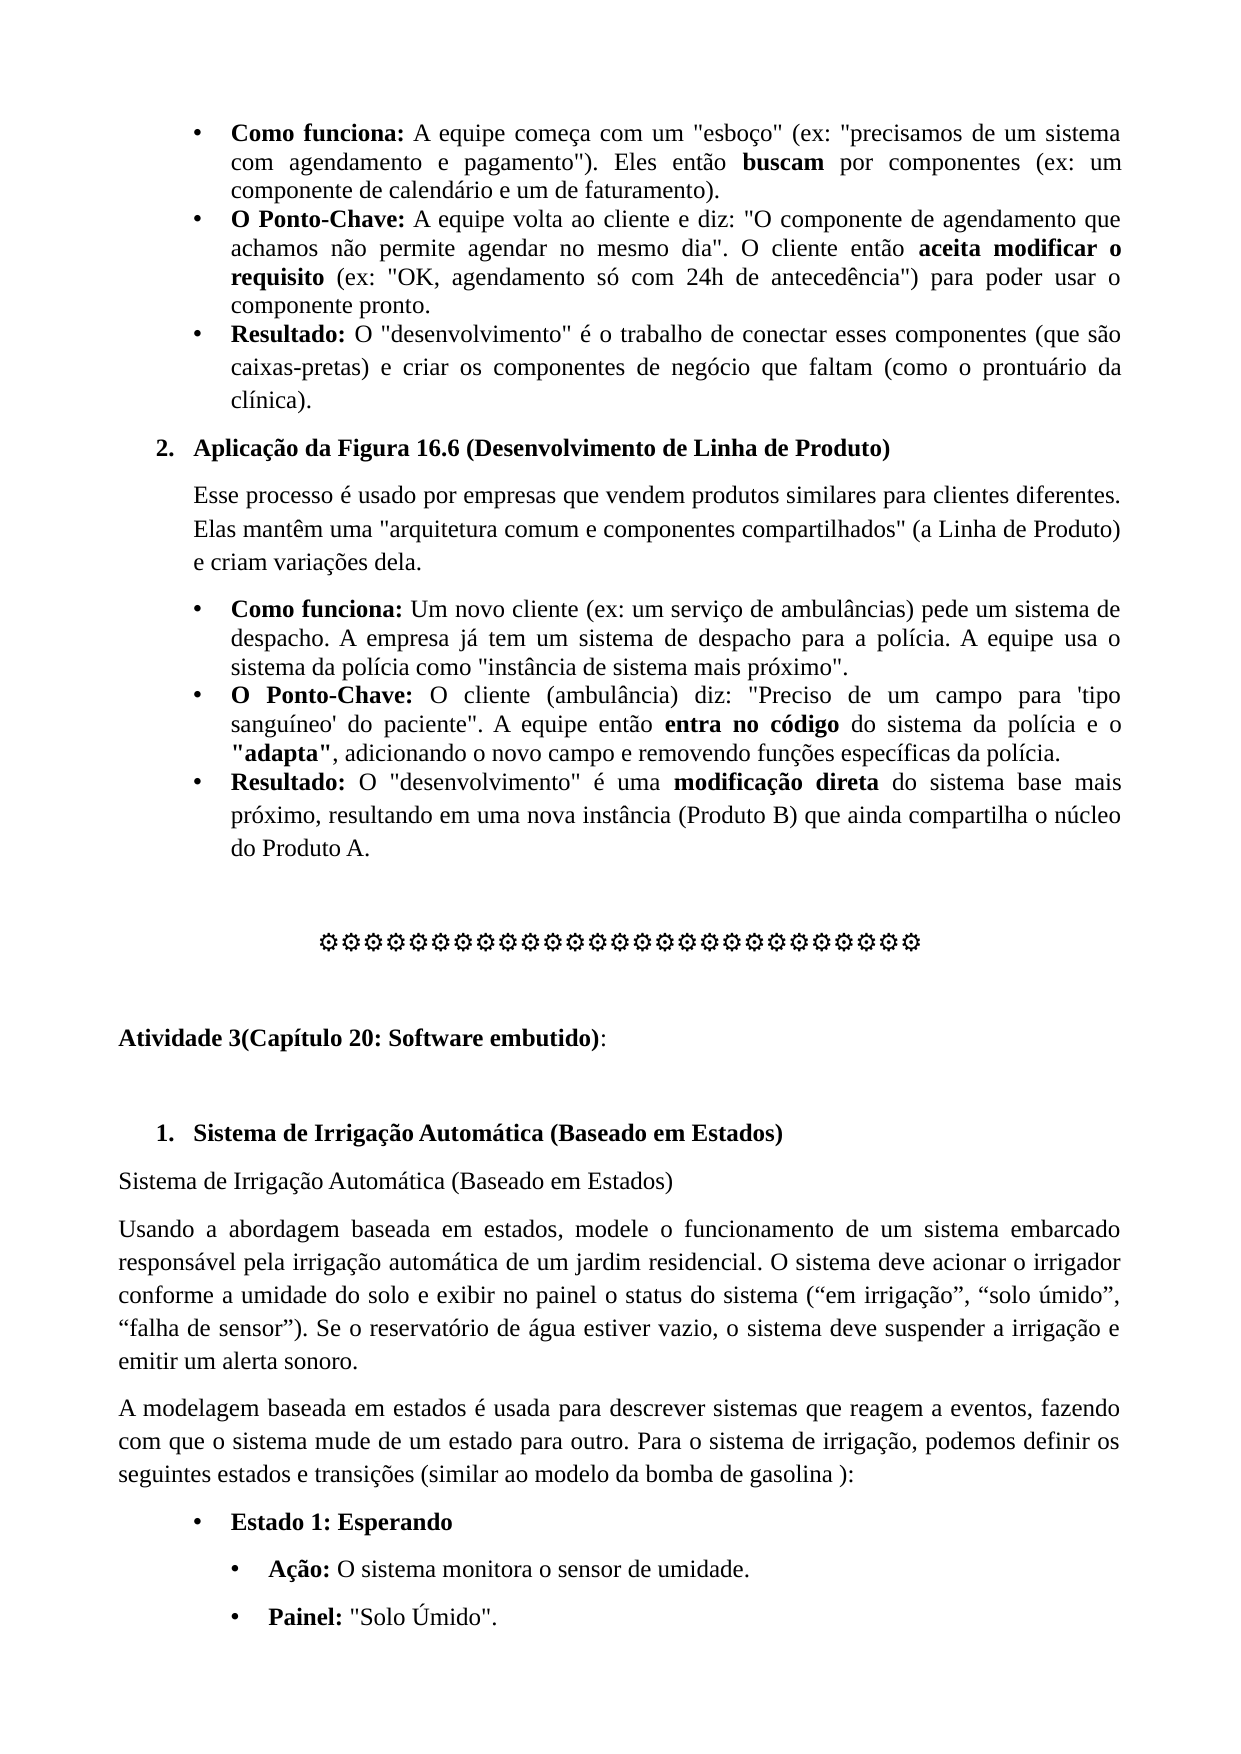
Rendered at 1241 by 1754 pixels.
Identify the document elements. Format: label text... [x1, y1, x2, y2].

text Usando a abordagem baseada em estados, modele o funcionamento de um sistema embarcado responsável pela irrigação automática de um jardim residencial. O sistema deve acionar o irrigador conforme a umidade do solo e exibir no painel o status do sistema (“em irrigação”, “solo úmido”, “falha de sensor”). Se o reservatório de água estiver vazio, o sistema deve suspender a irrigação e emitir um alerta sonoro. [118, 1214, 1122, 1374]
list Como funciona: Um novo cliente (ex: um serviço de ambulâncias) pede um sistema de despacho. A empresa já tem um sistema de despacho para a polícia. A equipe usa o sistema da polícia como "instância de sistema mais próximo". [193, 594, 1122, 681]
list Aplicação da Figura 16.6 (Desenvolvimento de Linha de Produto) [156, 433, 1122, 462]
list Esse processo é usado por empresas que vendem produtos similares para clientes diferentes. Elas mantêm uma "arquitetura comum e componentes compartilhados" (a Linha de Produto) e criam variações dela. [156, 481, 1122, 575]
list Como funciona: A equipe começa com um "esboço" (ex: "precisamos de um sistema com agendamento e pagamento"). Eles então buscam por componentes (ex: um componente de calendário e um de faturamento). [193, 118, 1122, 204]
text Atividade 3(Capítulo 20: Software embutido): [118, 1023, 1122, 1052]
list Painel: "Solo Úmido". [231, 1602, 1122, 1631]
list O Ponto-Chave: O cliente (ambulância) diz: "Preciso de um campo para 'tipo sanguíneo' do paciente". A equipe então entra no código do sistema da polícia e o "adapta", adicionando o novo campo e removendo funções específicas da polícia. [193, 681, 1122, 767]
list O Ponto-Chave: A equipe volta ao cliente e diz: "O componente de agendamento que achamos não permite agendar no mesmo dia". O cliente então aceita modificar o requisito (ex: "OK, agendamento só com 24h de antecedência") para poder usar o componente pronto. [193, 204, 1122, 319]
list Sistema de Irrigação Automática (Baseado em Estados) [156, 1118, 1122, 1147]
text A modelagem baseada em estados é usada para descrever sistemas que reagem a eventos, fazendo com que o sistema mude de um estado para outro. Para o sistema de irrigação, podemos definir os seguintes estados e transições (similar ao modelo da bomba de gasolina ): [118, 1393, 1122, 1488]
text ⚙️⚙️⚙️⚙️⚙️⚙️⚙️⚙️⚙️⚙️⚙️⚙️⚙️⚙️⚙️⚙️⚙️⚙️⚙️⚙️⚙️⚙️⚙️⚙️⚙️⚙️⚙️ [118, 928, 1122, 957]
text Sistema de Irrigação Automática (Baseado em Estados) [118, 1166, 1122, 1195]
list Resultado: O "desenvolvimento" é uma modificação direta do sistema base mais próximo, resultando em uma nova instância (Produto B) que ainda compartilha o núcleo do Produto A. [193, 767, 1122, 862]
list Estado 1: Esperando [193, 1507, 1122, 1536]
list Ação: O sistema monitora o sensor de umidade. [231, 1554, 1122, 1583]
list Resultado: O "desenvolvimento" é o trabalho de conectar esses componentes (que são caixas-pretas) e criar os componentes de negócio que faltam (como o prontuário da clínica). [193, 319, 1122, 414]
